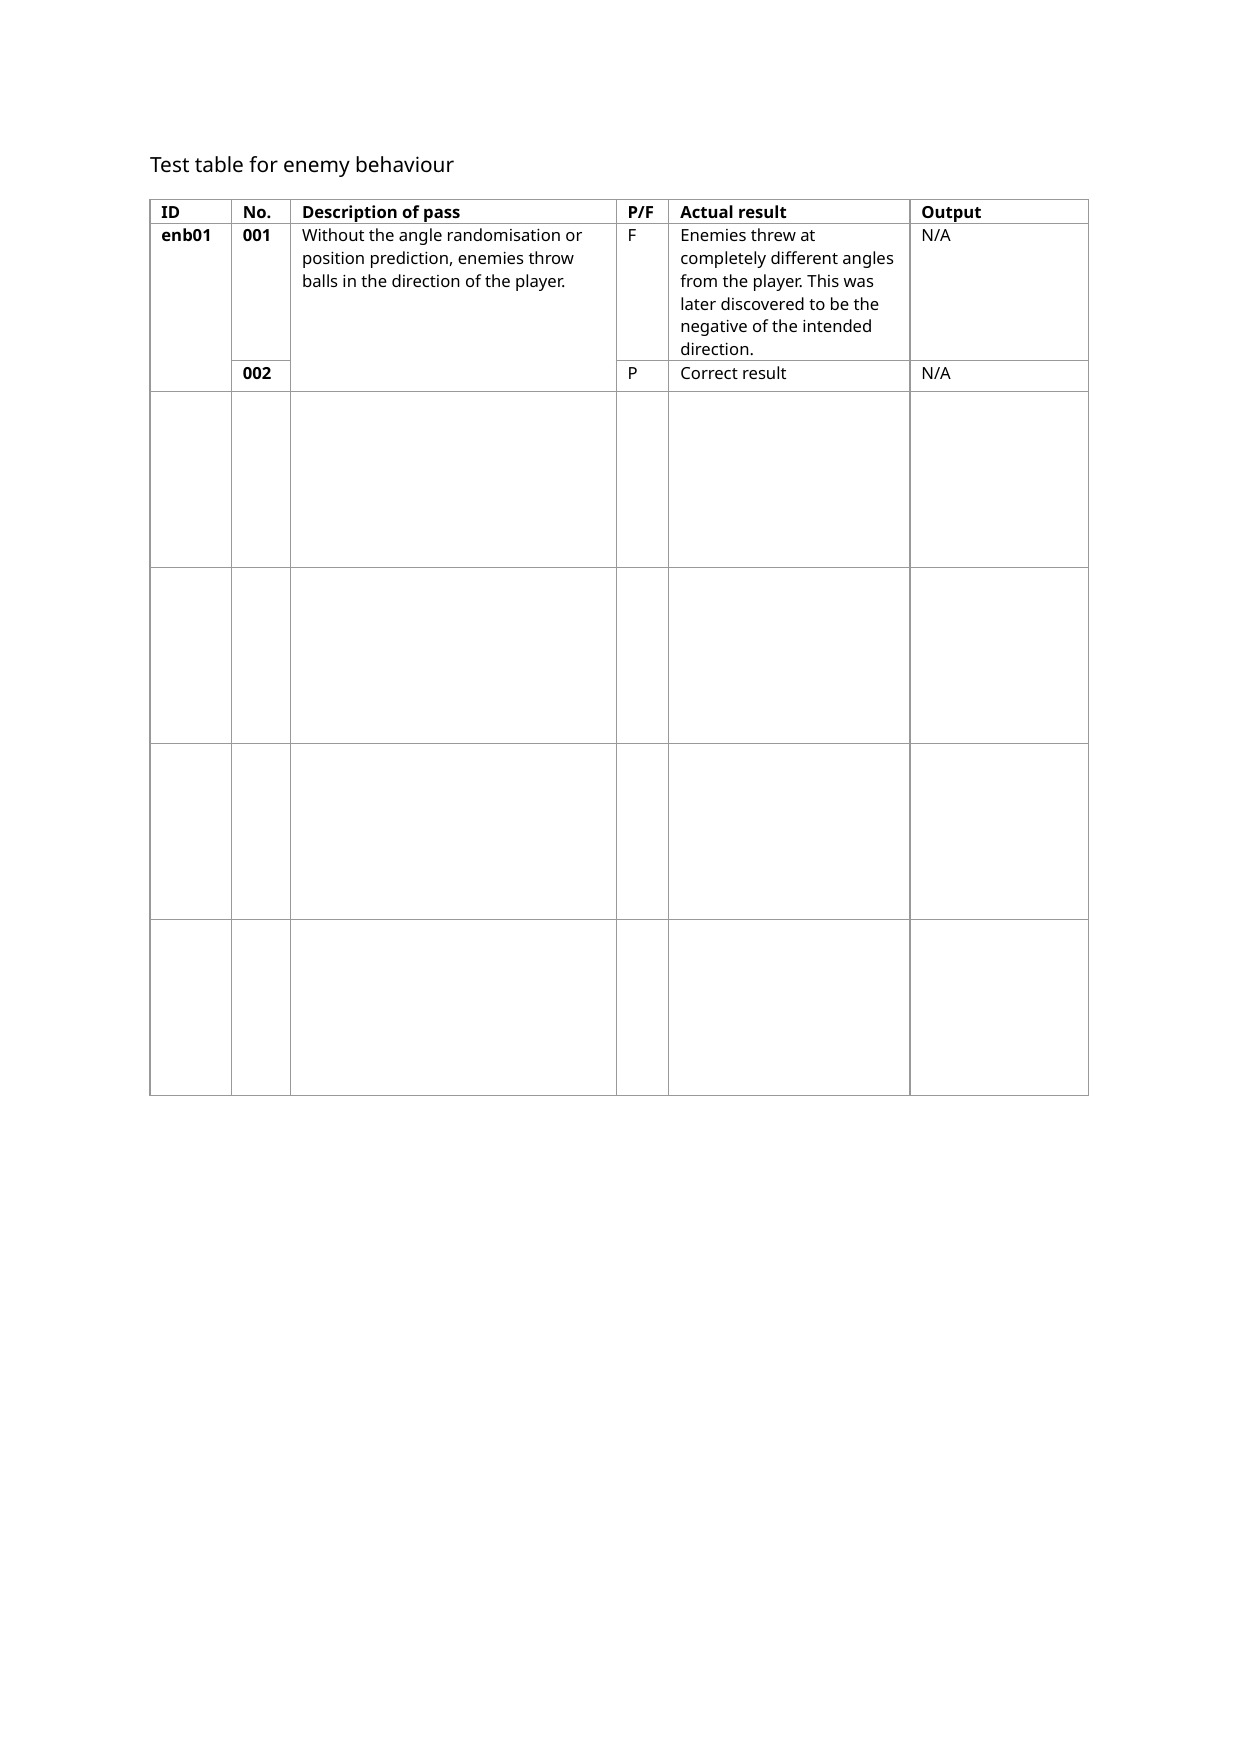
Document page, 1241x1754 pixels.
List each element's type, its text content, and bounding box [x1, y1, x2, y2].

table_cell [669, 920, 909, 1095]
table_cell [617, 568, 668, 743]
table_cell enb01 [151, 224, 231, 391]
table_cell P [617, 361, 668, 391]
table_cell N/A [911, 361, 1088, 391]
table_cell [911, 392, 1088, 567]
table_cell [232, 568, 290, 743]
table_cell [232, 392, 290, 567]
table_cell [291, 920, 616, 1095]
table_cell [669, 744, 909, 919]
table_header Description of pass [291, 200, 616, 223]
table_cell [669, 568, 909, 743]
table_cell [151, 392, 231, 567]
table_cell [232, 744, 290, 919]
text Test table for enemy behaviour [150, 150, 1090, 178]
table_header P/F [617, 200, 668, 223]
table_cell [617, 920, 668, 1095]
table_cell [911, 744, 1088, 919]
table_cell [232, 920, 290, 1095]
table_cell [669, 392, 909, 567]
table_cell [291, 744, 616, 919]
table_header Actual result [669, 200, 909, 223]
table_cell Without the angle randomisation or position prediction, enemies throw balls in the direction of the player. [291, 224, 616, 391]
table_cell Correct result [669, 361, 909, 391]
table_cell [911, 920, 1088, 1095]
table_cell [617, 392, 668, 567]
table_cell [617, 744, 668, 919]
table_cell [151, 920, 231, 1095]
table_cell 001 [232, 224, 290, 360]
table_cell [291, 568, 616, 743]
table_header Output [911, 200, 1088, 223]
table_header ID [151, 200, 231, 223]
table_cell Enemies threw at completely different angles from the player. This was later discovered to be the negative of the intended direction. [669, 224, 909, 360]
table_cell F [617, 224, 668, 360]
table_cell [151, 568, 231, 743]
table_cell 002 [232, 361, 290, 391]
table_header No. [232, 200, 290, 223]
table_cell [151, 744, 231, 919]
table_cell N/A [911, 224, 1088, 360]
table_cell [291, 392, 616, 567]
table_cell [911, 568, 1088, 743]
